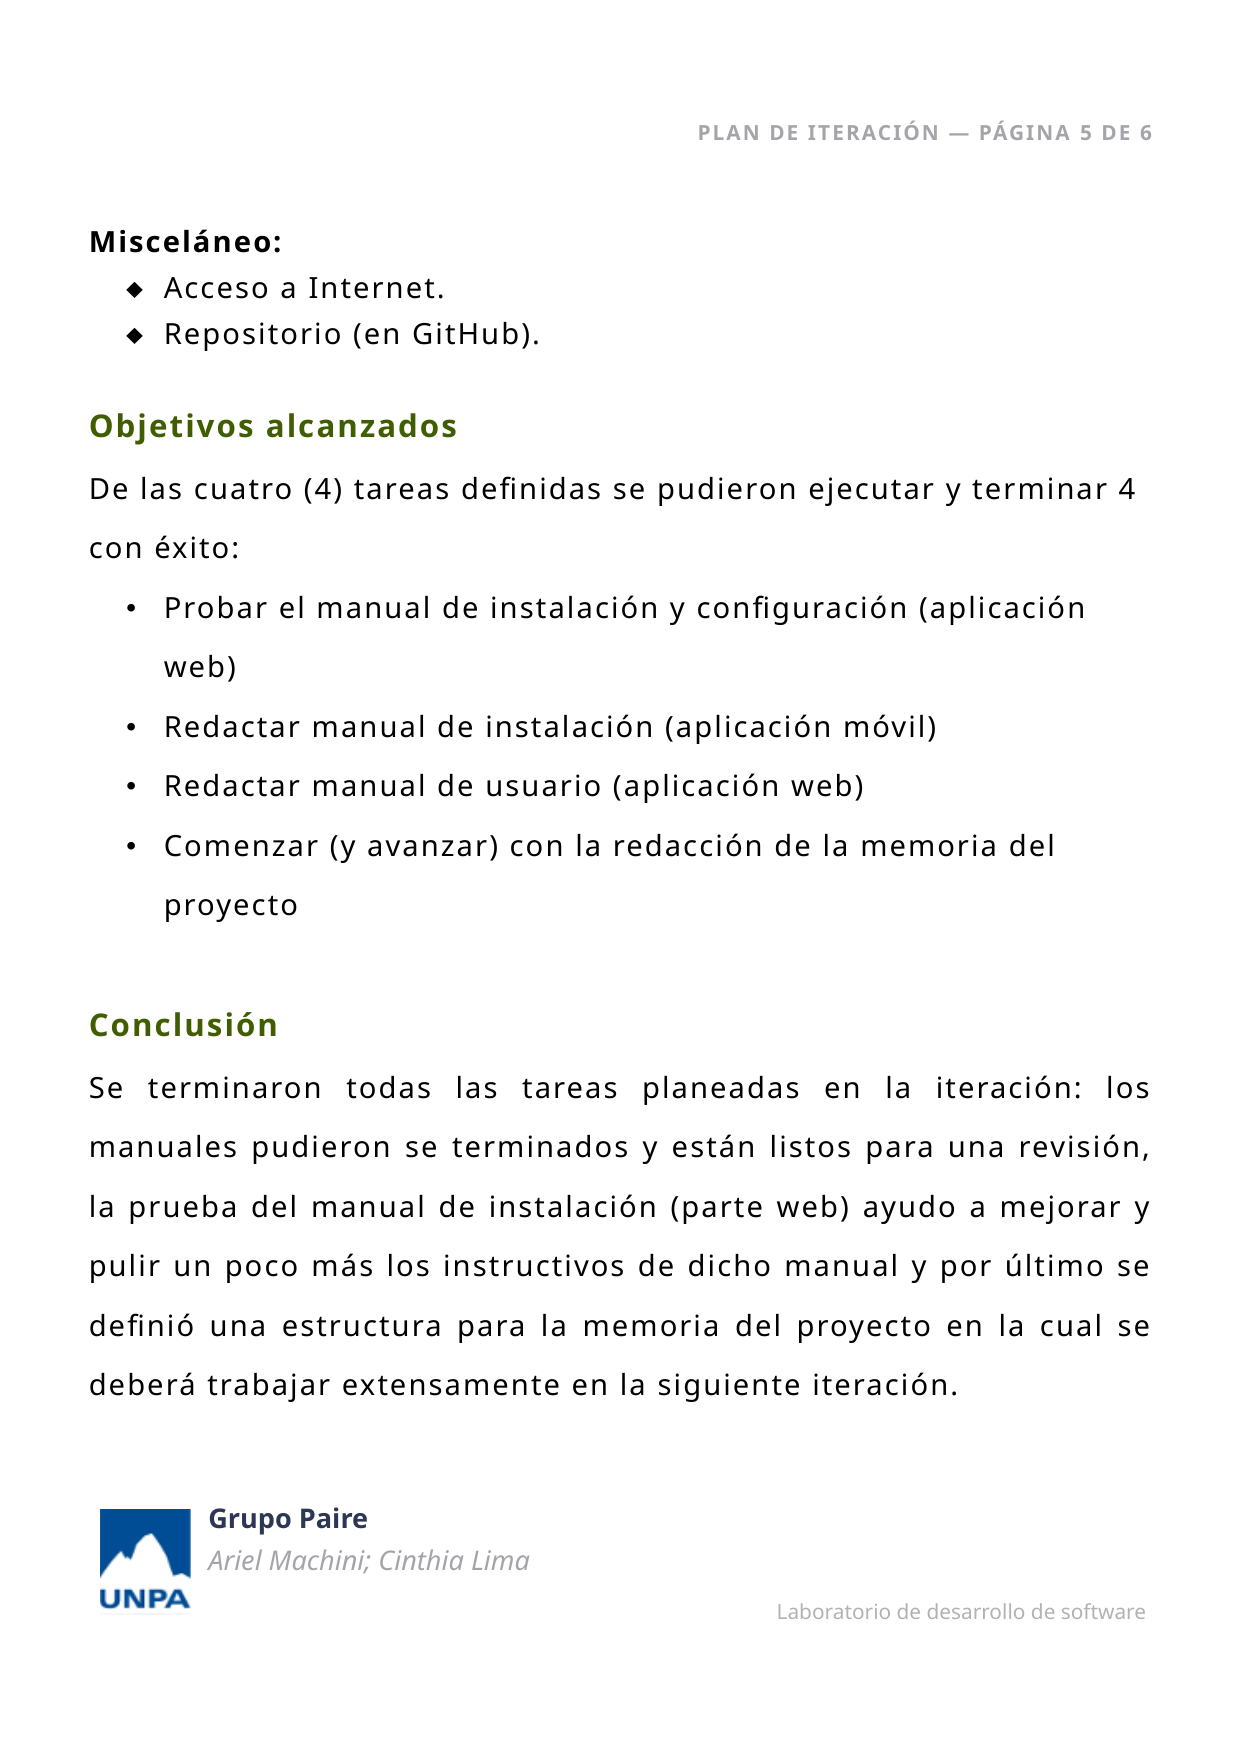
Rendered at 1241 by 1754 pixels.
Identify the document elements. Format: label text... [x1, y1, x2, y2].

list Probar el manual de instalación y configuración (aplicación web) [126, 587, 1152, 686]
list Comenzar (y avanzar) con la redacción de la memoria del proyecto [126, 825, 1152, 924]
text Objetivos alcanzados [88, 404, 1152, 447]
list Acceso a Internet. [126, 267, 1152, 307]
text De las cuatro (4) tareas definidas se pudieron ejecutar y terminar 4 con éxito: [88, 468, 1152, 567]
text Se terminaron todas las tareas planeadas en la iteración: los manuales pudieron se terminados y están listos para una revisión, la prueba del manual de instalación (parte web) ayudo a mejorar y pulir un poco más los instructivos de dicho manual y por último se definió una estructura para la memoria del proyecto en la cual se deberá trabajar extensamente en la siguiente iteración. [88, 1067, 1152, 1404]
list Redactar manual de usuario (aplicación web) [126, 765, 1152, 805]
text Misceláneo: [88, 222, 1152, 261]
list Repositorio (en GitHub). [126, 313, 1152, 353]
list Redactar manual de instalación (aplicación móvil) [126, 706, 1152, 746]
picture [100, 1509, 191, 1615]
text Conclusión [88, 1003, 1152, 1046]
